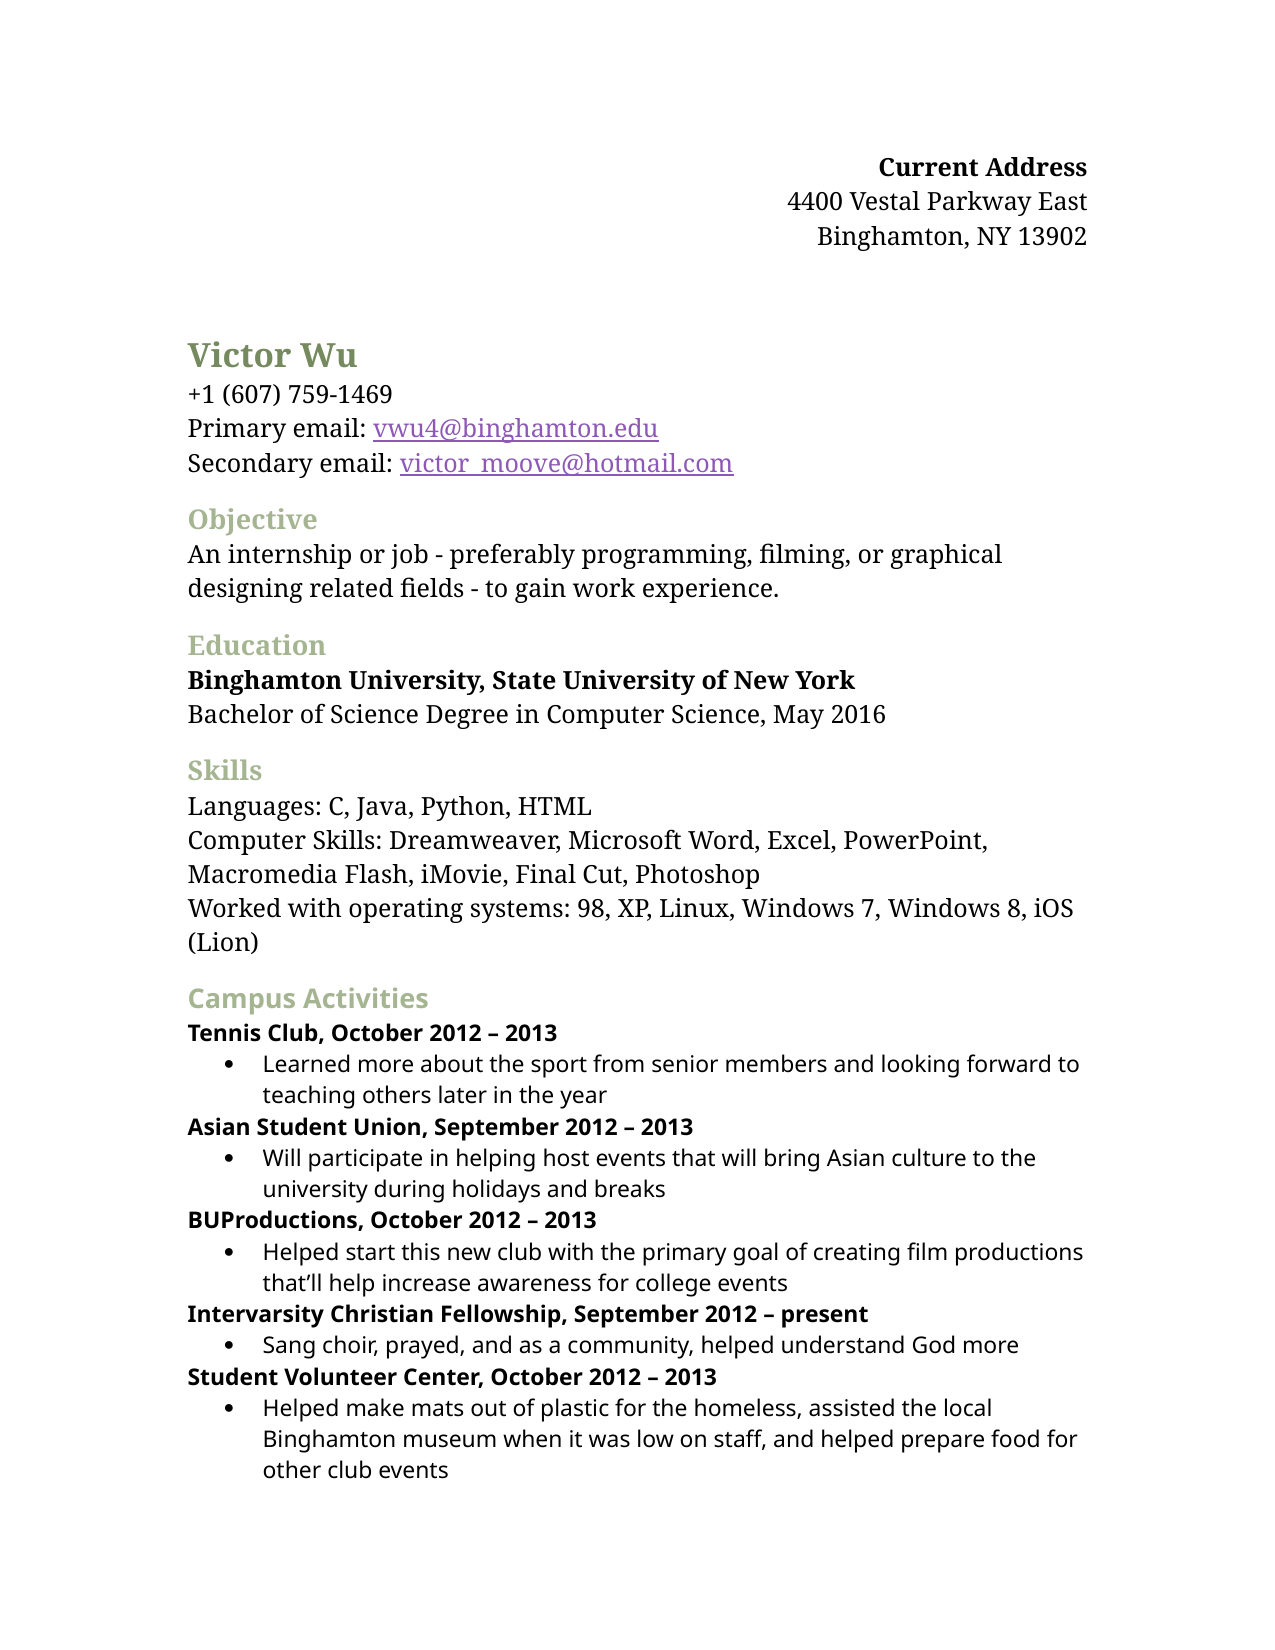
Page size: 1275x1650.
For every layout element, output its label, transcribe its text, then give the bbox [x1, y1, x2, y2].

text Intervarsity Christian Fellowship, September 2012 – present [187, 1298, 1087, 1329]
subtitle Objective [187, 500, 1087, 537]
subtitle Skills [187, 752, 1087, 789]
text Secondary email: victor_moove@hotmail.com [187, 445, 1087, 479]
list Sang choir, prayed, and as a community, helped understand God more [225, 1329, 1087, 1360]
text Tennis Club, October 2012 – 2013 [187, 1017, 1087, 1048]
text Binghamton University, State University of New York [187, 663, 1087, 697]
text Asian Student Union, September 2012 – 2013 [187, 1110, 1087, 1142]
subtitle Campus Activities [187, 980, 1087, 1017]
text Computer Skills: Dreamweaver, Microsoft Word, Excel, PowerPoint, Macromedia Flash, iMovie, Final Cut, Photoshop [187, 823, 1087, 891]
text An internship or job - preferably programming, filming, or graphical designing related fields - to gain work experience. [187, 537, 1087, 605]
text Primary email: vwu4@binghamton.edu [187, 411, 1087, 445]
subtitle Victor Wu [187, 332, 1087, 377]
list Learned more about the sport from senior members and looking forward to teaching others later in the year [225, 1048, 1087, 1110]
list Will participate in helping host events that will bring Asian culture to the university during holidays and breaks [225, 1142, 1087, 1204]
list Helped start this new club with the primary goal of creating film productions that’ll help increase awareness for college events [225, 1235, 1087, 1298]
text +1 (607) 759-1469 [187, 377, 1087, 411]
text BUProductions, October 2012 – 2013 [187, 1204, 1087, 1235]
list Student Volunteer Center, October 2012 – 2013 [187, 1360, 1087, 1392]
text Bachelor of Science Degree in Computer Science, May 2016 [187, 697, 1087, 731]
subtitle Education [187, 626, 1087, 663]
text Worked with operating systems: 98, XP, Linux, Windows 7, Windows 8, iOS (Lion) [187, 891, 1087, 959]
list Helped make mats out of plastic for the homeless, assisted the local Binghamton museum when it was low on staff, and helped prepare food for other club events [225, 1392, 1087, 1485]
text Languages: C, Java, Python, HTML [187, 789, 1087, 823]
